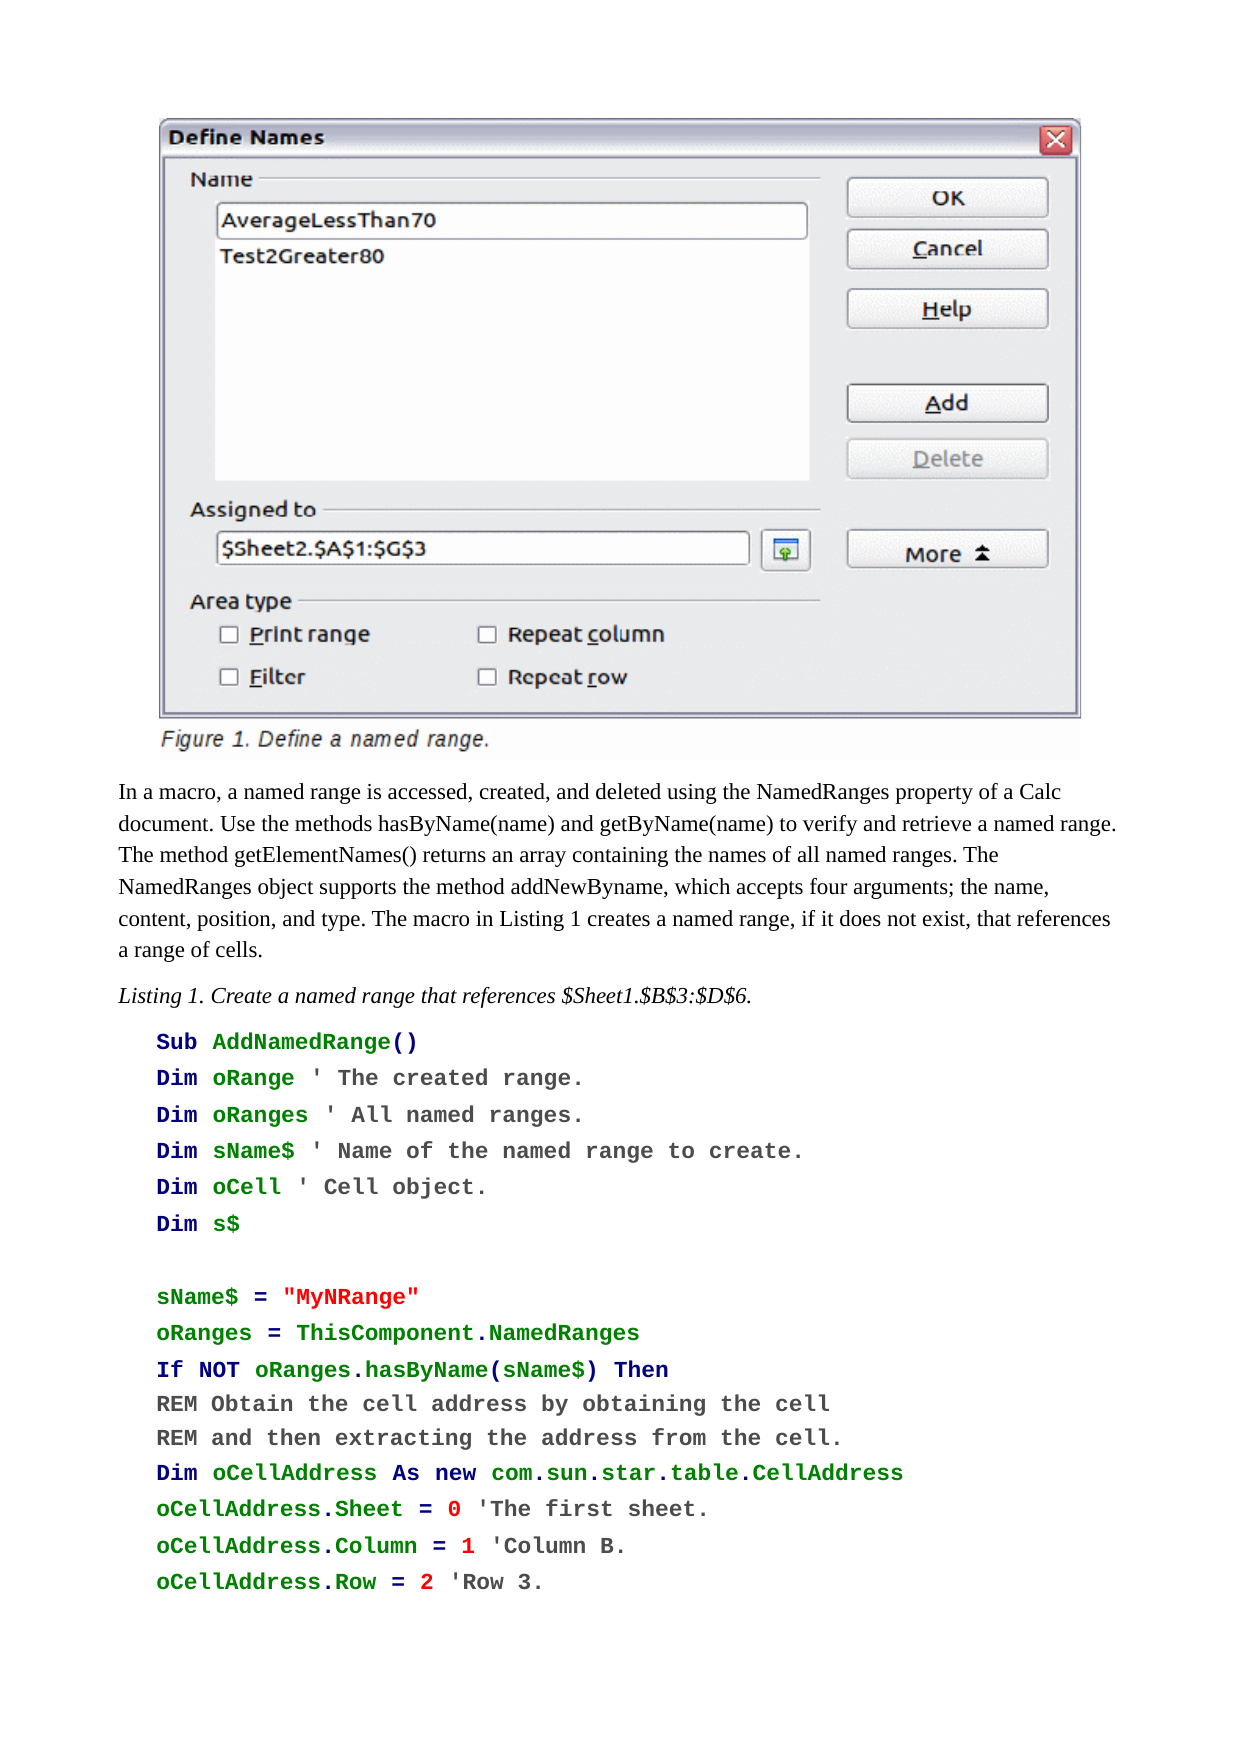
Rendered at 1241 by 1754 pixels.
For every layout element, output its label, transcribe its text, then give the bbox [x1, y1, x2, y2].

text Dim oRange ' The created range. [156, 1065, 1092, 1093]
text REM and then extracting the address from the cell. [156, 1426, 1092, 1452]
text In a macro, a named range is accessed, created, and deleted using the NamedRanges property of a Calc document. Use the methods hasByName(name) and getByName(name) to verify and retrieve a named range. The method getElementNames() returns an array containing the names of all named ranges. The NamedRanges object supports the method addNewByname, which accepts four arguments; the name, content, position, and type. The macro in Listing 1 creates a named range, if it does not exist, that references a range of cells. [118, 778, 1122, 963]
text Sub AddNamedRange() [156, 1028, 1092, 1057]
text REM Obtain the cell address by obtaining the cell [156, 1393, 1092, 1418]
picture [159, 118, 1082, 761]
text oRanges = ThisComponent.NamedRanges [156, 1320, 1092, 1348]
text Listing 1. Create a named range that references $Sheet1.$B$3:$D$6. [118, 982, 1122, 1009]
text Dim oRanges ' All named ranges. [156, 1101, 1092, 1129]
text oCellAddress.Column = 1 'Column B. [156, 1532, 1092, 1561]
text sName$ = "MyNRange" [156, 1283, 1092, 1312]
text Dim oCell ' Cell object. [156, 1174, 1092, 1202]
text Dim oCellAddress As new com.sun.star.table.CellAddress [156, 1459, 1092, 1488]
text oCellAddress.Row = 2 'Row 3. [156, 1568, 1092, 1597]
text Dim s$ [156, 1210, 1092, 1239]
text Dim sName$ ' Name of the named range to create. [156, 1138, 1092, 1166]
text If NOT oRanges.hasByName(sName$) Then [156, 1356, 1092, 1384]
text oCellAddress.Sheet = 0 'The first sheet. [156, 1496, 1092, 1524]
